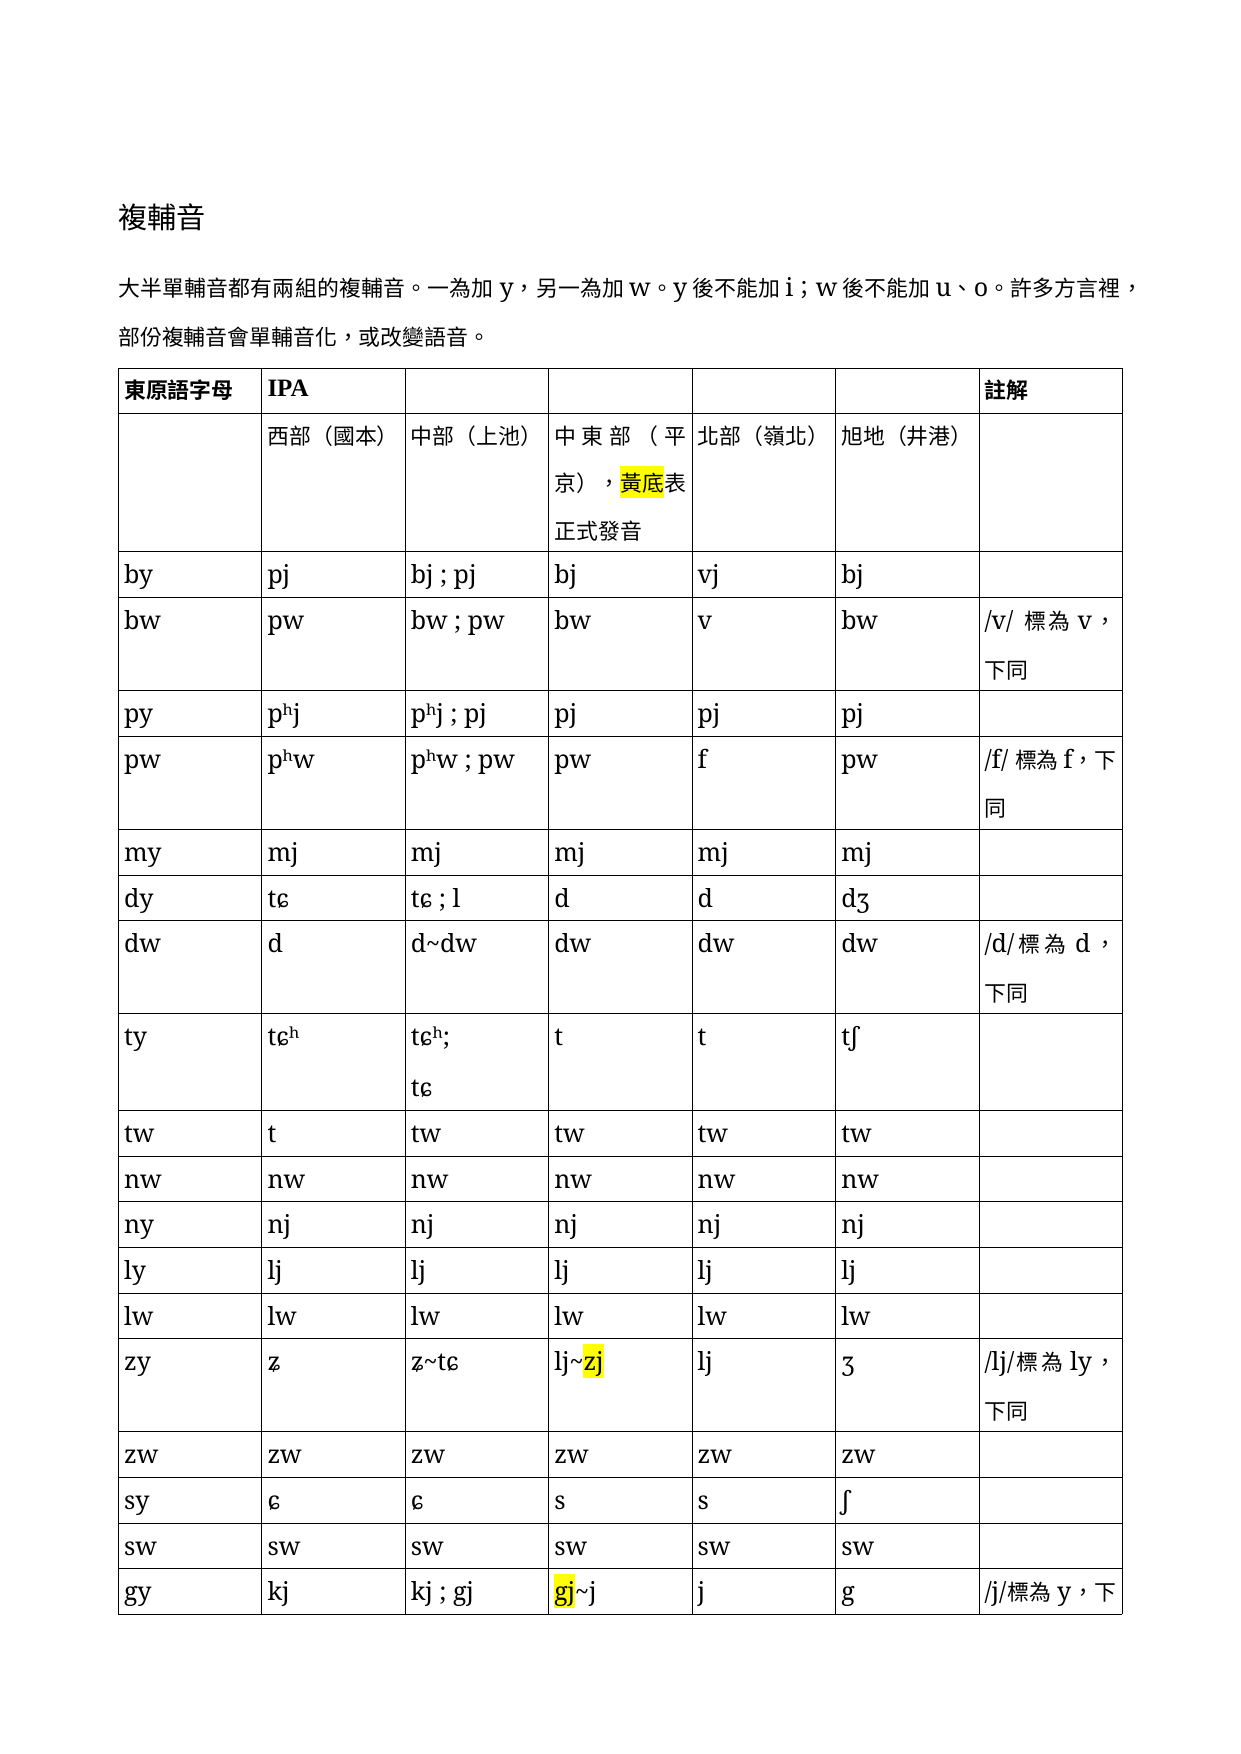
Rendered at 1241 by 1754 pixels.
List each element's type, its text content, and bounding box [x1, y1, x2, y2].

table_cell d [549, 876, 692, 920]
table_header [406, 369, 548, 413]
table_cell kj ; gj [406, 1569, 548, 1614]
table_cell d [262, 921, 405, 1013]
table_cell dw [119, 921, 261, 1013]
table_cell lj [693, 1339, 835, 1431]
table_cell lw [693, 1294, 835, 1338]
table_cell [980, 1294, 1122, 1338]
table_cell gj~j [549, 1569, 692, 1614]
table_cell [980, 1248, 1122, 1292]
table_cell lj [262, 1248, 405, 1292]
table_cell nj [262, 1202, 405, 1247]
table_cell /v/ 標為v，下同 [980, 598, 1122, 690]
table_cell /lj/標為ly，下同 [980, 1339, 1122, 1431]
table_cell 西部（國本） [262, 414, 405, 551]
table_cell nj [693, 1202, 835, 1247]
table_cell zw [406, 1432, 548, 1477]
table_cell mj [406, 830, 548, 874]
table_cell 中部（上池） [406, 414, 548, 551]
table_cell [980, 1524, 1122, 1568]
table_cell zw [549, 1432, 692, 1477]
table_cell nj [549, 1202, 692, 1247]
table_cell bw ; pw [406, 598, 548, 690]
table_cell lj [836, 1248, 979, 1292]
table_cell dʒ [836, 876, 979, 920]
table_cell sw [119, 1524, 261, 1568]
table_cell ty [119, 1014, 261, 1110]
text 大半單輔音都有兩組的複輔音。一為加y，另一為加w。y後不能加i；w後不能加u、o。許多方言裡，部份複輔音會單輔音化，或改變語音。 [118, 270, 1122, 352]
table_cell /j/標為y，下 [980, 1569, 1122, 1614]
table_cell lw [406, 1294, 548, 1338]
table_cell [980, 1202, 1122, 1247]
table_cell nw [406, 1157, 548, 1201]
table_cell pj [549, 691, 692, 736]
table_cell sw [836, 1524, 979, 1568]
table_cell mj [549, 830, 692, 874]
table_cell zy [119, 1339, 261, 1431]
table_cell bj [549, 552, 692, 597]
table_cell mj [836, 830, 979, 874]
table_cell lj [693, 1248, 835, 1292]
table_cell sw [693, 1524, 835, 1568]
table_cell vj [693, 552, 835, 597]
table_cell dw [836, 921, 979, 1013]
table_cell [119, 414, 261, 551]
table_cell bw [119, 598, 261, 690]
table_cell ʒ [836, 1339, 979, 1431]
table_cell d [693, 876, 835, 920]
table_cell pw [262, 598, 405, 690]
table_cell 旭地（井港） [836, 414, 979, 551]
table_cell ly [119, 1248, 261, 1292]
table_cell sy [119, 1478, 261, 1522]
table_cell tw [693, 1111, 835, 1156]
table_cell dw [693, 921, 835, 1013]
table_cell sw [262, 1524, 405, 1568]
table_cell zw [119, 1432, 261, 1477]
table_cell nj [836, 1202, 979, 1247]
table_header [549, 369, 692, 413]
table_cell ɕ [406, 1478, 548, 1522]
table_cell sw [406, 1524, 548, 1568]
table_header [836, 369, 979, 413]
table_header [693, 369, 835, 413]
table_cell zw [693, 1432, 835, 1477]
table_cell [980, 1014, 1122, 1110]
table_cell pʰj [262, 691, 405, 736]
table_cell nw [549, 1157, 692, 1201]
table_cell t [262, 1111, 405, 1156]
table_cell t [693, 1014, 835, 1110]
table_cell pʰw [262, 737, 405, 829]
table_cell tw [119, 1111, 261, 1156]
table_cell bw [836, 598, 979, 690]
table_cell [980, 1478, 1122, 1522]
table_cell nw [262, 1157, 405, 1201]
table_cell pʰj ; pj [406, 691, 548, 736]
table_cell bj ; pj [406, 552, 548, 597]
table_header IPA [262, 369, 405, 413]
table_cell tɕʰ [262, 1014, 405, 1110]
table_cell bw [549, 598, 692, 690]
table_cell zw [836, 1432, 979, 1477]
table_cell ʃ [836, 1478, 979, 1522]
table_cell [980, 691, 1122, 736]
table_cell mj [262, 830, 405, 874]
table_cell s [693, 1478, 835, 1522]
table_cell ʑ [262, 1339, 405, 1431]
table_cell nj [406, 1202, 548, 1247]
table_cell ny [119, 1202, 261, 1247]
table_cell /f/ 標為f，下同 [980, 737, 1122, 829]
table_cell [980, 414, 1122, 551]
table_cell ɕ [262, 1478, 405, 1522]
table_cell py [119, 691, 261, 736]
table_cell /d/標為d，下同 [980, 921, 1122, 1013]
table_cell nw [119, 1157, 261, 1201]
table_cell lw [836, 1294, 979, 1338]
table_cell 北部（嶺北） [693, 414, 835, 551]
table_cell zw [262, 1432, 405, 1477]
table_cell dw [549, 921, 692, 1013]
table_cell 中東部（平京），黃底表正式發音 [549, 414, 692, 551]
table_cell lw [119, 1294, 261, 1338]
table_cell v [693, 598, 835, 690]
table_cell pj [836, 691, 979, 736]
table_cell mj [693, 830, 835, 874]
table_cell [980, 1157, 1122, 1201]
table_cell kj [262, 1569, 405, 1614]
table_cell j [693, 1569, 835, 1614]
table_cell tw [406, 1111, 548, 1156]
table_cell pj [262, 552, 405, 597]
table_cell bj [836, 552, 979, 597]
table_cell tw [836, 1111, 979, 1156]
table_cell lw [549, 1294, 692, 1338]
table_cell g [836, 1569, 979, 1614]
table_cell s [549, 1478, 692, 1522]
table_cell [980, 876, 1122, 920]
table_cell pw [119, 737, 261, 829]
table_cell [980, 1111, 1122, 1156]
table_cell by [119, 552, 261, 597]
table_cell d~dw [406, 921, 548, 1013]
table_cell tɕʰ; tɕ [406, 1014, 548, 1110]
table_cell pʰw ; pw [406, 737, 548, 829]
table_cell pj [693, 691, 835, 736]
table_cell lj [406, 1248, 548, 1292]
table_cell tw [549, 1111, 692, 1156]
table_cell dy [119, 876, 261, 920]
table_cell f [693, 737, 835, 829]
table_cell lj~zj [549, 1339, 692, 1431]
table_cell nw [693, 1157, 835, 1201]
table_cell lj [549, 1248, 692, 1292]
table_cell lw [262, 1294, 405, 1338]
table_cell pw [549, 737, 692, 829]
table_header 東原語字母 [119, 369, 261, 413]
table_cell tʃ [836, 1014, 979, 1110]
table_cell sw [549, 1524, 692, 1568]
table_cell ʑ~tɕ [406, 1339, 548, 1431]
subtitle 複輔音 [118, 194, 1122, 236]
table_cell gy [119, 1569, 261, 1614]
table_cell [980, 552, 1122, 597]
table_cell t [549, 1014, 692, 1110]
table_cell my [119, 830, 261, 874]
table_cell [980, 1432, 1122, 1477]
table_header 註解 [980, 369, 1122, 413]
table_cell nw [836, 1157, 979, 1201]
table_cell tɕ [262, 876, 405, 920]
table_cell pw [836, 737, 979, 829]
table_cell tɕ ; l [406, 876, 548, 920]
table_cell [980, 830, 1122, 874]
